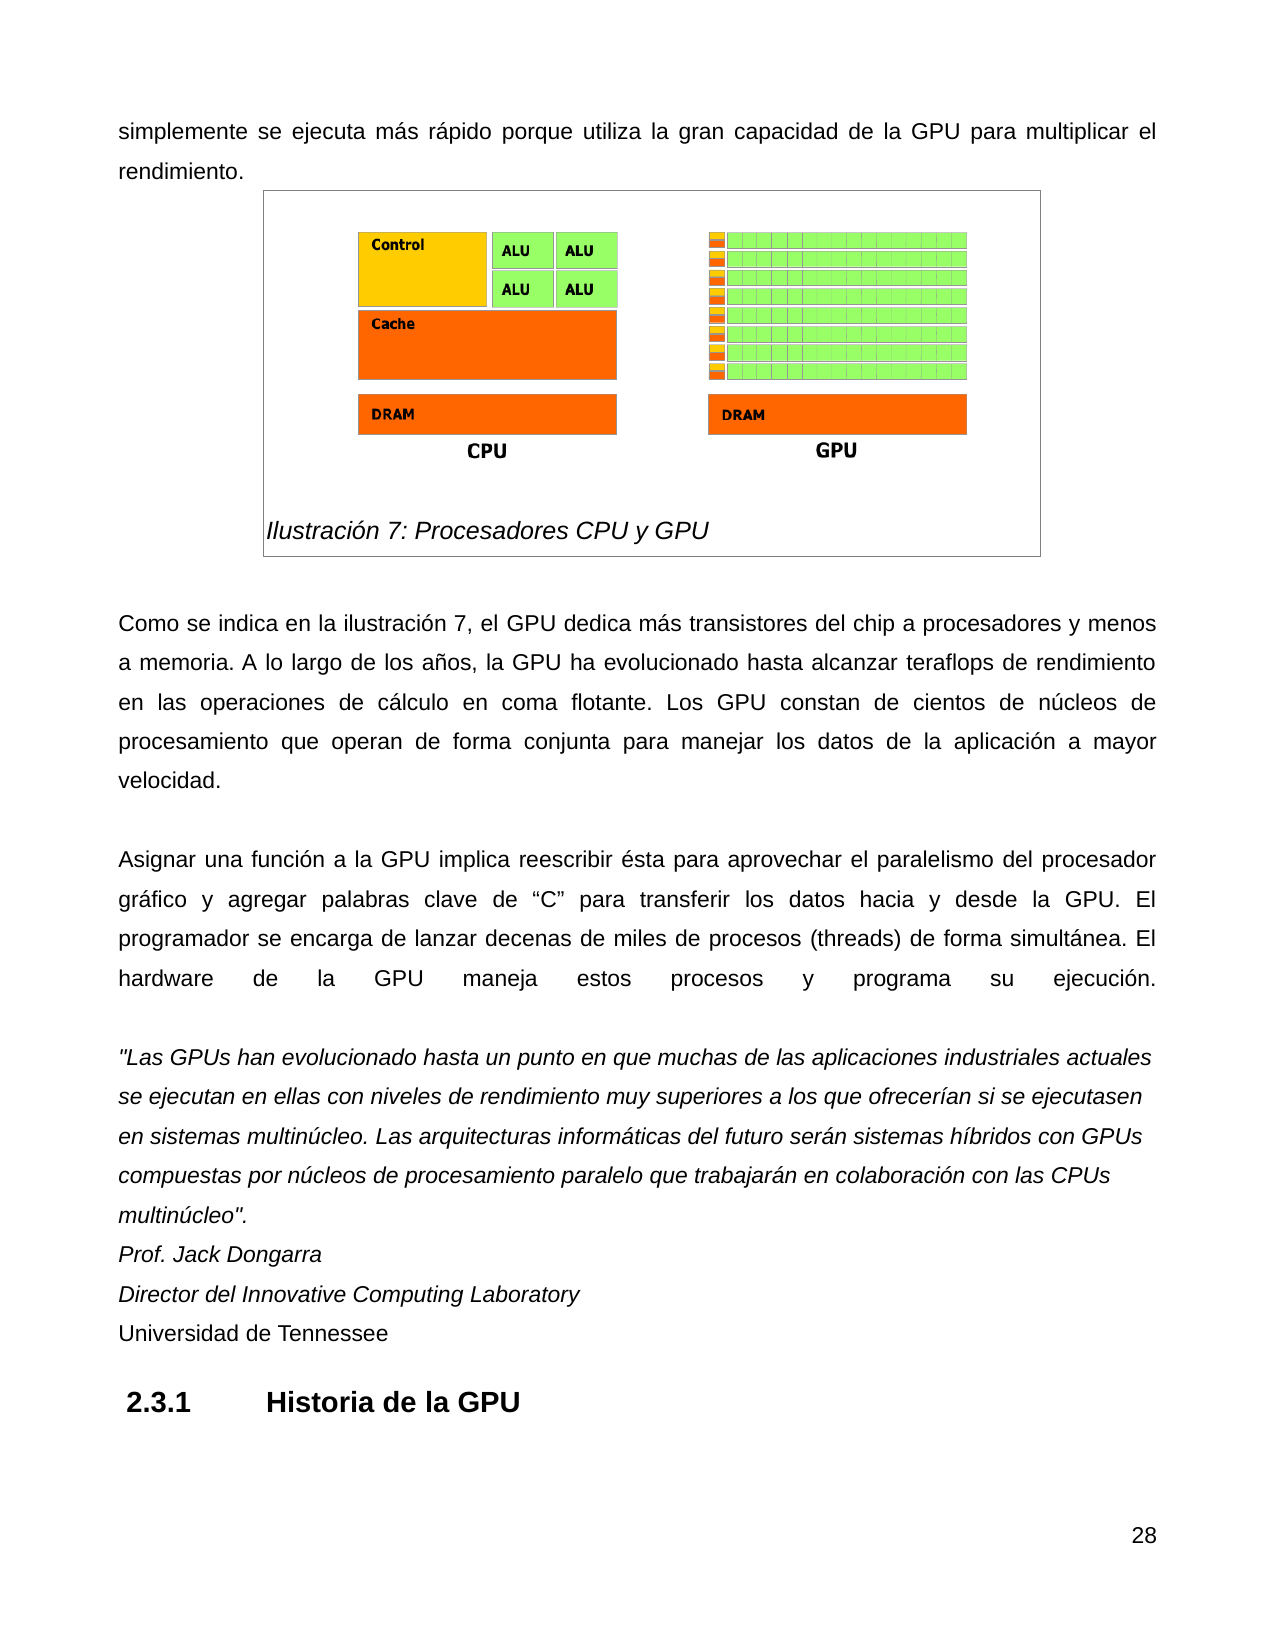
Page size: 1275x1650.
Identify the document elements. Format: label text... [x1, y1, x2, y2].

text simplemente se ejecuta más rápido porque utiliza la gran capacidad de la GPU para multiplicar el rendimiento. [118, 118, 1157, 184]
text Ilustración 7: Procesadores CPU y GPU [266, 516, 1038, 544]
text Como se indica en la ilustración 7, el GPU dedica más transistores del chip a procesadores y menos a memoria. A lo largo de los años, la GPU ha evolucionado hasta alcanzar teraflops de rendimiento en las operaciones de cálculo en coma flotante. Los GPU constan de cientos de núcleos de procesamiento que operan de forma conjunta para manejar los datos de la aplicación a mayor velocidad. [118, 609, 1157, 794]
text Asignar una función a la GPU implica reescribir ésta para aprovechar el paralelismo del procesador gráfico y agregar palabras clave de “C” para transferir los datos hacia y desde la GPU. El programador se encarga de lanzar decenas de miles de procesos (threads) de forma simultánea. El hardware de la GPU maneja estos procesos y programa su ejecución. [118, 807, 1157, 1031]
text "Las GPUs han evolucionado hasta un punto en que muchas de las aplicaciones industriales actuales se ejecutan en ellas con niveles de rendimiento muy superiores a los que ofrecerían si se ejecutasen en sistemas multinúcleo. Las arquitecturas informáticas del futuro serán sistemas híbridos con GPUs compuestas por núcleos de procesamiento paralelo que trabajarán en colaboración con las CPUs multinúcleo". Prof. Jack Dongarra Director del Innovative Computing Laboratory Universidad de Tennessee [118, 1044, 1157, 1346]
subtitle Historia de la GPU [118, 1384, 1157, 1418]
picture [282, 214, 1008, 482]
